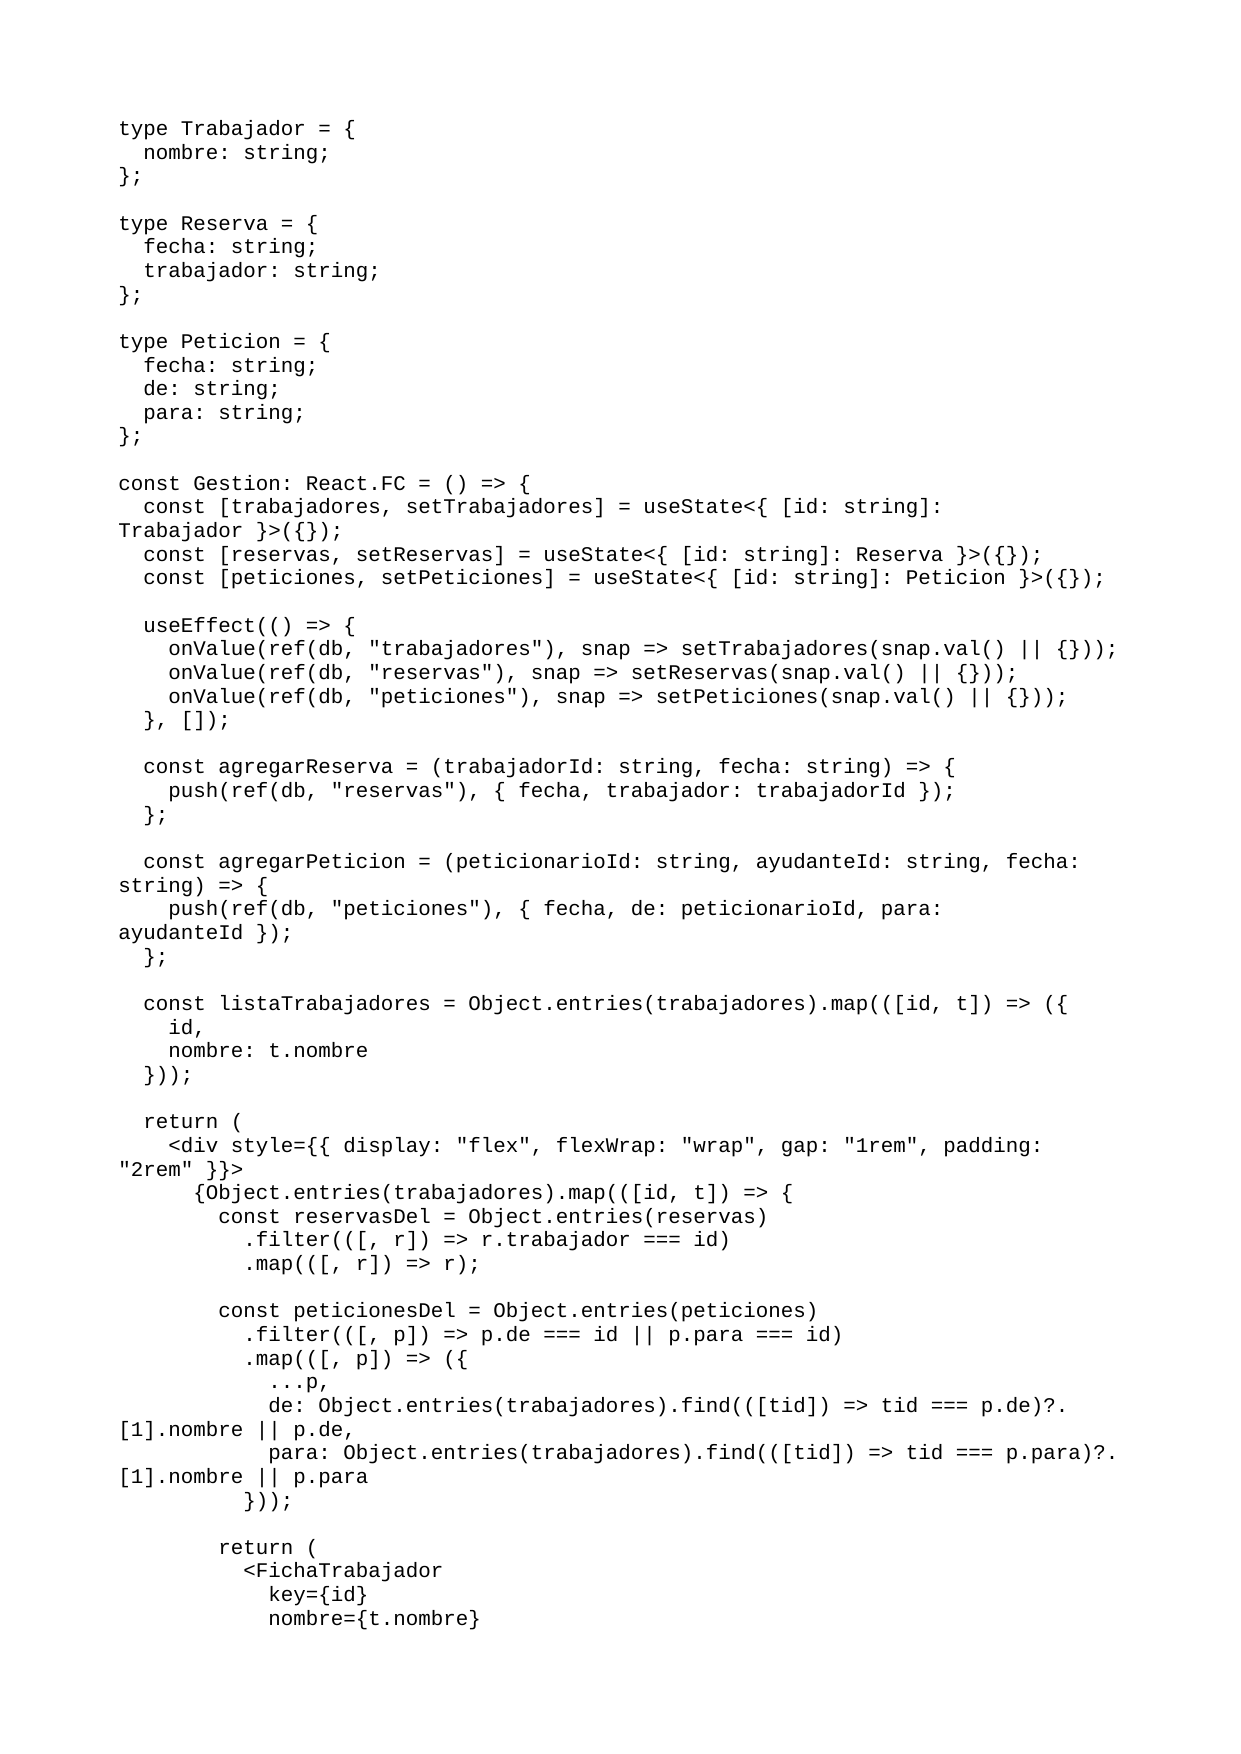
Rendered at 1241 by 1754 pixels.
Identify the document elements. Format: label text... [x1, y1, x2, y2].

text }, []); [118, 709, 1122, 733]
text para: Object.entries(trabajadores).find(([tid]) => tid === p.para)?.[1].nombre || p.para [118, 1442, 1122, 1489]
text const reservasDel = Object.entries(reservas) [118, 1206, 1122, 1229]
text type Reserva = { [118, 213, 1122, 236]
text {Object.entries(trabajadores).map(([id, t]) => { [118, 1182, 1122, 1206]
text type Trabajador = { [118, 118, 1122, 142]
text .filter(([, p]) => p.de === id || p.para === id) [118, 1324, 1122, 1348]
text return ( [118, 1537, 1122, 1561]
text nombre={t.nombre} [118, 1608, 1122, 1631]
text nombre: string; [118, 142, 1122, 165]
text }; [118, 284, 1122, 307]
text }; [118, 946, 1122, 969]
text const agregarPeticion = (peticionarioId: string, ayudanteId: string, fecha: string) => { [118, 851, 1122, 898]
text onValue(ref(db, "trabajadores"), snap => setTrabajadores(snap.val() || {})); [118, 638, 1122, 662]
text const [reservas, setReservas] = useState<{ [id: string]: Reserva }>({}); [118, 544, 1122, 567]
text useEffect(() => { [118, 615, 1122, 638]
text id, [118, 1017, 1122, 1040]
text const Gestion: React.FC = () => { [118, 473, 1122, 496]
text onValue(ref(db, "reservas"), snap => setReservas(snap.val() || {})); [118, 662, 1122, 686]
text }; [118, 165, 1122, 189]
text key={id} [118, 1584, 1122, 1608]
text const listaTrabajadores = Object.entries(trabajadores).map(([id, t]) => ({ [118, 993, 1122, 1017]
text para: string; [118, 402, 1122, 426]
text <div style={{ display: "flex", flexWrap: "wrap", gap: "1rem", padding: "2rem" }}> [118, 1135, 1122, 1182]
text trabajador: string; [118, 260, 1122, 284]
text push(ref(db, "peticiones"), { fecha, de: peticionarioId, para: ayudanteId }); [118, 898, 1122, 946]
text }; [118, 426, 1122, 449]
text .filter(([, r]) => r.trabajador === id) [118, 1229, 1122, 1253]
text fecha: string; [118, 354, 1122, 378]
text push(ref(db, "reservas"), { fecha, trabajador: trabajadorId }); [118, 780, 1122, 804]
text const [peticiones, setPeticiones] = useState<{ [id: string]: Peticion }>({}); [118, 567, 1122, 591]
text <FichaTrabajador [118, 1561, 1122, 1584]
text fecha: string; [118, 236, 1122, 260]
text })); [118, 1489, 1122, 1513]
text .map(([, p]) => ({ [118, 1348, 1122, 1371]
text onValue(ref(db, "peticiones"), snap => setPeticiones(snap.val() || {})); [118, 686, 1122, 709]
text })); [118, 1064, 1122, 1088]
text const peticionesDel = Object.entries(peticiones) [118, 1300, 1122, 1324]
text return ( [118, 1111, 1122, 1135]
text const agregarReserva = (trabajadorId: string, fecha: string) => { [118, 757, 1122, 780]
text const [trabajadores, setTrabajadores] = useState<{ [id: string]: Trabajador }>({}); [118, 496, 1122, 544]
text de: Object.entries(trabajadores).find(([tid]) => tid === p.de)?.[1].nombre || p.de, [118, 1395, 1122, 1442]
text type Peticion = { [118, 331, 1122, 354]
text nombre: t.nombre [118, 1040, 1122, 1064]
text }; [118, 804, 1122, 827]
text ...p, [118, 1371, 1122, 1395]
text de: string; [118, 378, 1122, 402]
text .map(([, r]) => r); [118, 1253, 1122, 1277]
